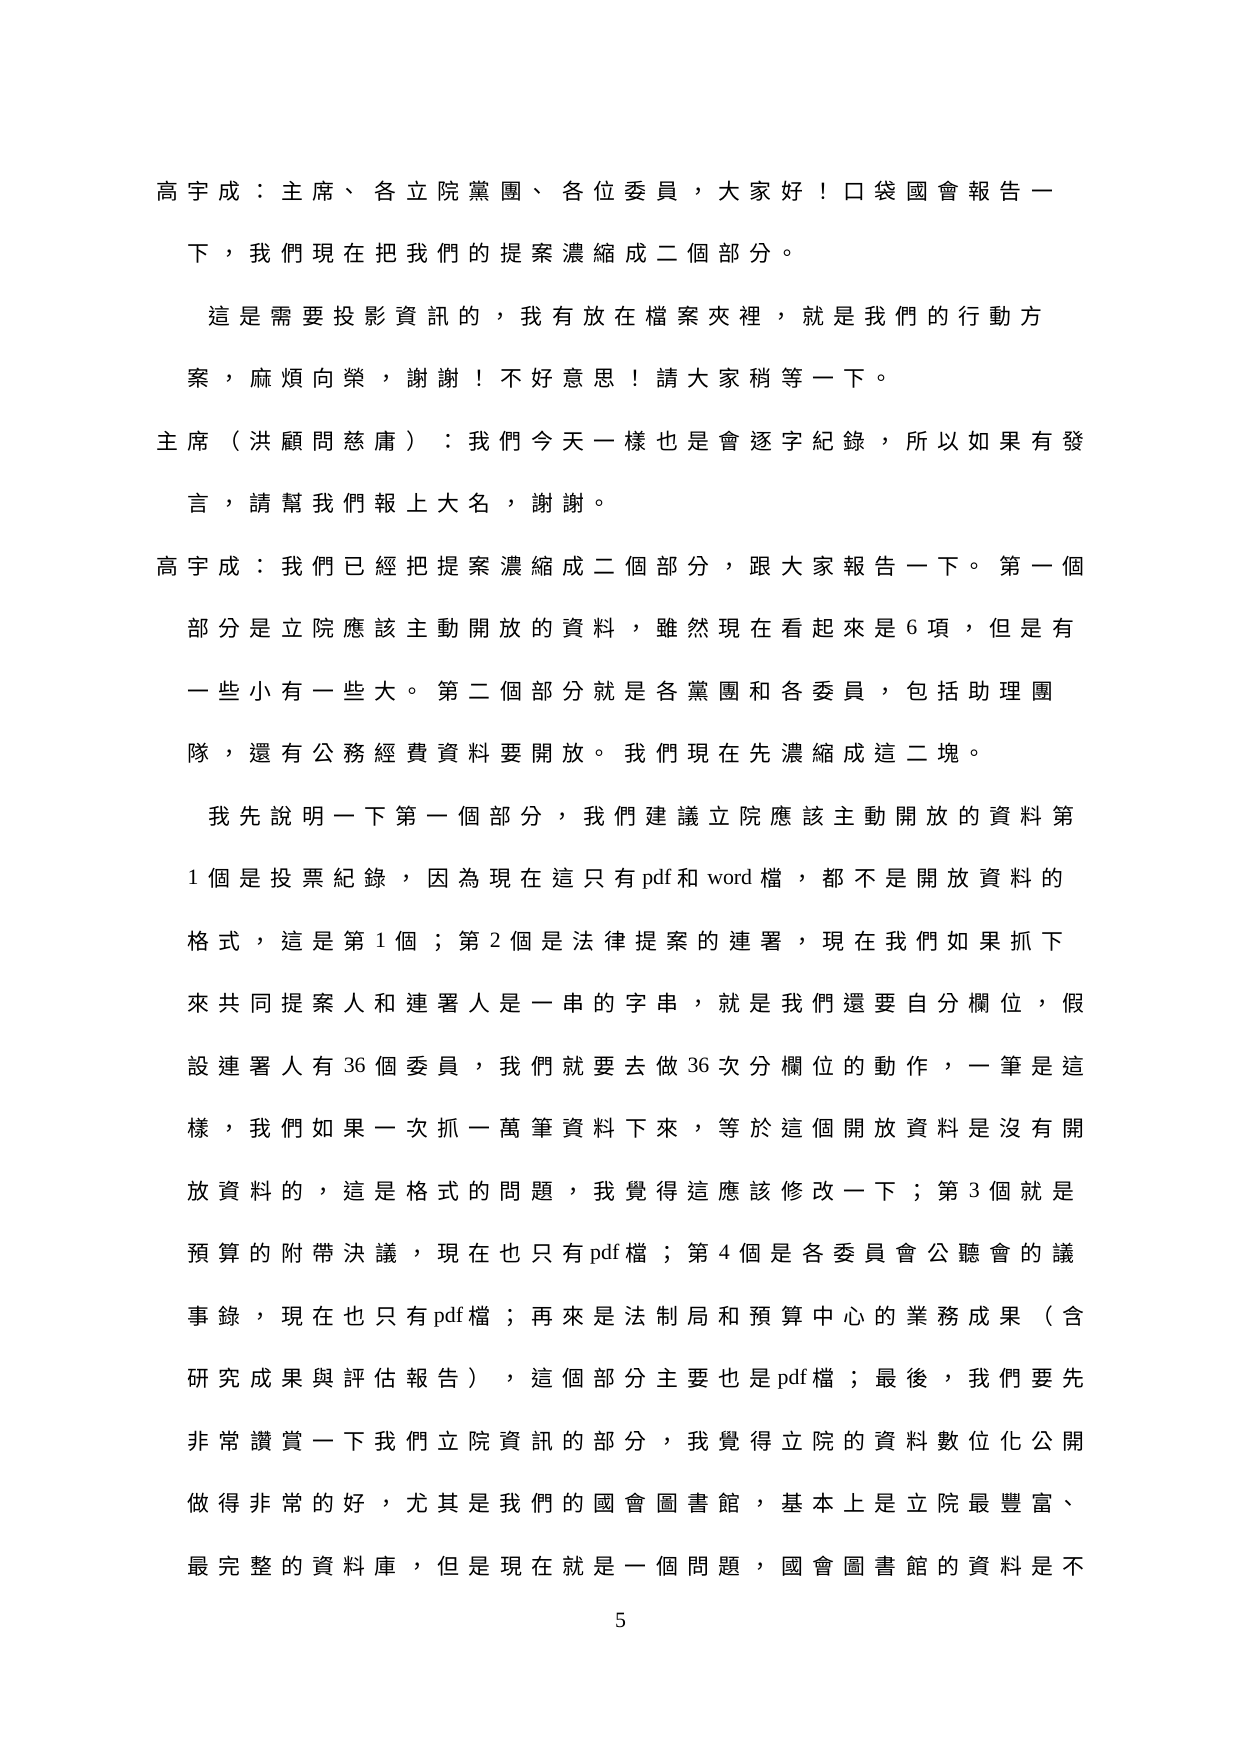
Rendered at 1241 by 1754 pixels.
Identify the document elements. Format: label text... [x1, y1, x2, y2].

text 這是需要投影資訊的，我有放在檔案夾裡，就是我們的行動方案，麻煩向榮，謝謝！不好意思！請大家稍等一下。 [173, 283, 1089, 408]
text 我先說明一下第一個部分，我們建議立院應該主動開放的資料第1個是投票紀錄，因為現在這只有pdf和word檔，都不是開放資料的格式，這是第1個；第2個是法律提案的連署，現在我們如果抓下來共同提案人和連署人是一串的字串，就是我們還要自分欄位，假設連署人有36個委員，我們就要去做36次分欄位的動作，一筆是這樣，我們如果一次抓一萬筆資料下來，等於這個開放資料是沒有開放資料的，這是格式的問題，我覺得這應該修改一下；第3個就是預算的附帶決議，現在也只有pdf檔；第4個是各委員會公聽會的議事錄，現在也只有pdf檔；再來是法制局和預算中心的業務成果（含研究成果與評估報告），這個部分主要也是pdf檔；最後，我們要先非常讚賞一下我們立院資訊的部分，我覺得立院的資料數位化公開做得非常的好，尤其是我們的國會圖書館，基本上是立院最豐富、最完整的資料庫，但是現在就是一個問題，國會圖書館的資料是不 [173, 783, 1089, 1596]
text 主席（洪顧問慈庸）：我們今天一樣也是會逐字紀錄，所以如果有發言，請幫我們報上大名，謝謝。 [151, 408, 1089, 533]
text 高宇成：主席、各立院黨團、各位委員，大家好！口袋國會報告一下，我們現在把我們的提案濃縮成二個部分。 [151, 158, 1089, 283]
text 高宇成：我們已經把提案濃縮成二個部分，跟大家報告一下。第一個部分是立院應該主動開放的資料，雖然現在看起來是6項，但是有一些小有一些大。第二個部分就是各黨團和各委員，包括助理團隊，還有公務經費資料要開放。我們現在先濃縮成這二塊。 [151, 533, 1089, 783]
